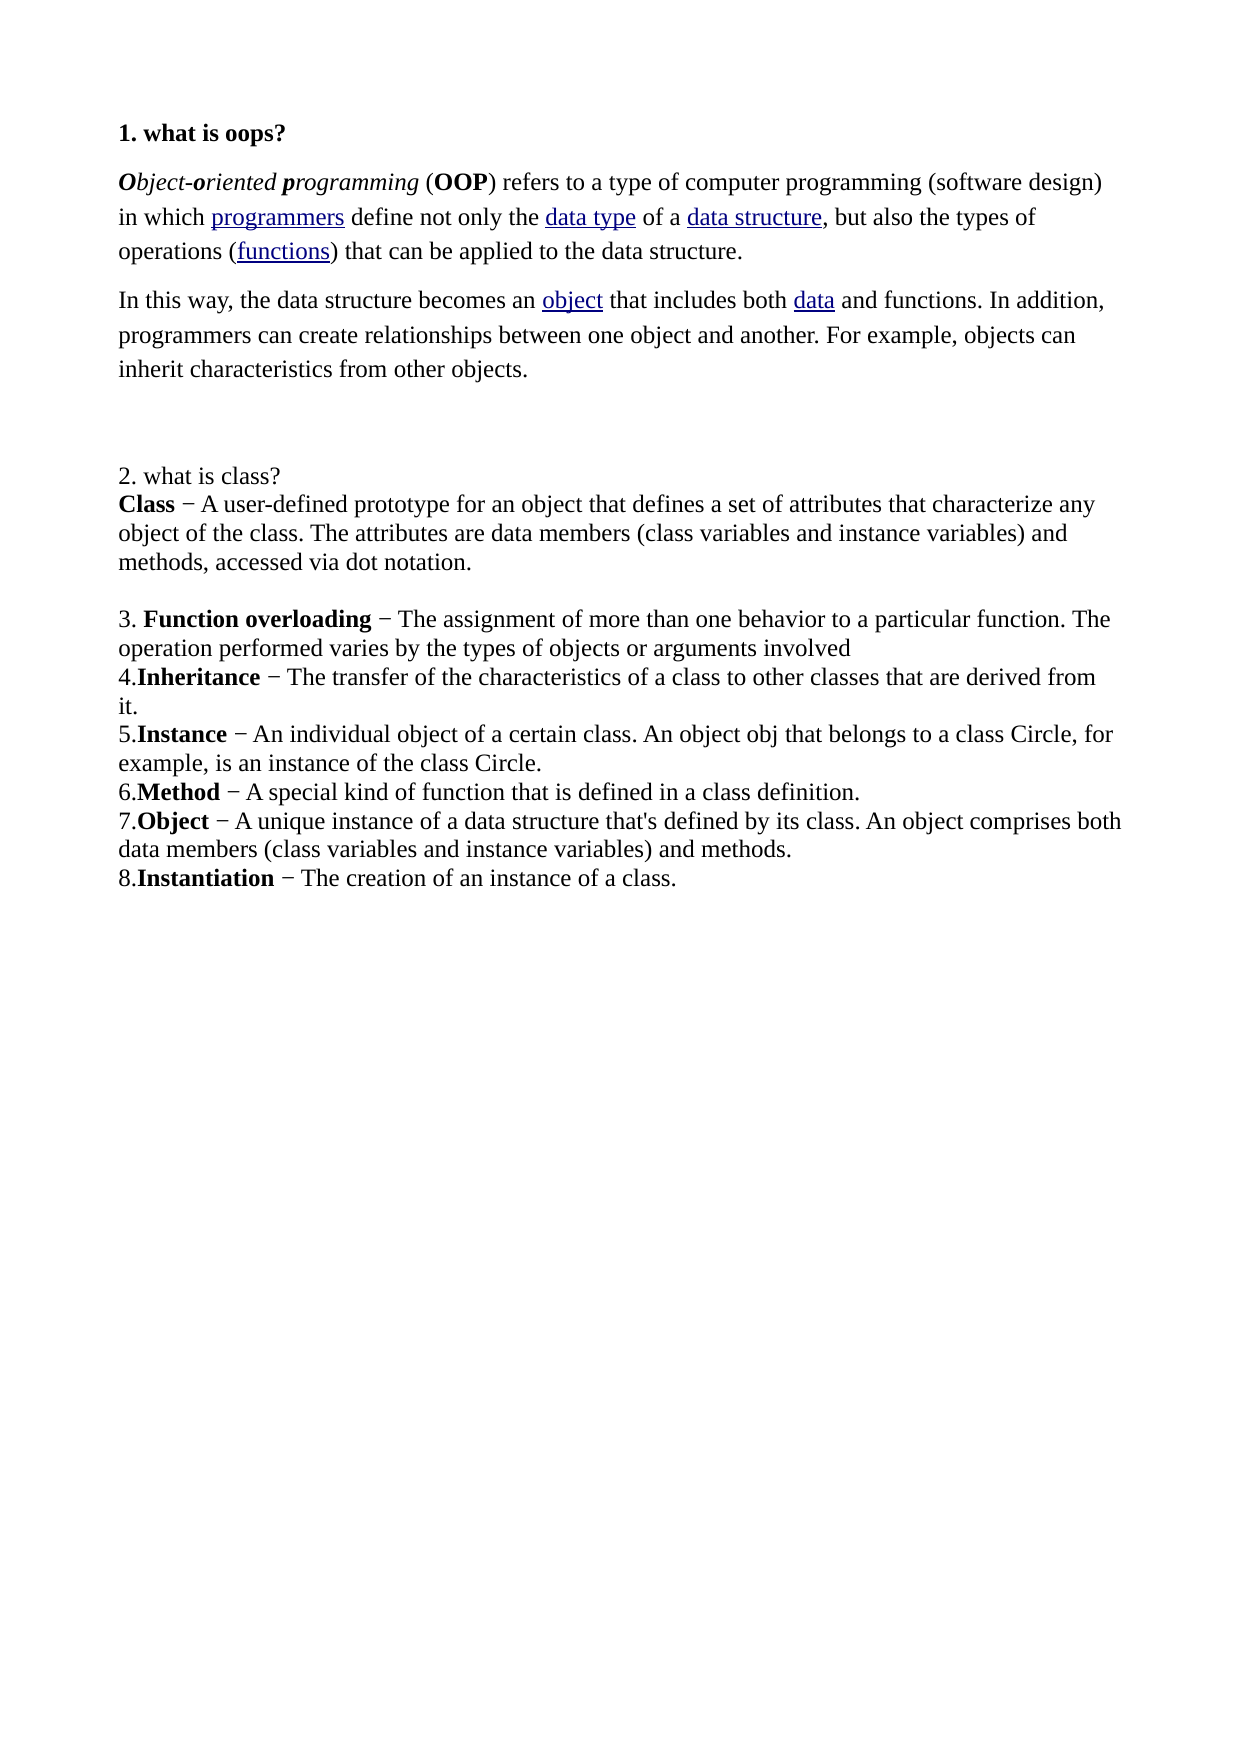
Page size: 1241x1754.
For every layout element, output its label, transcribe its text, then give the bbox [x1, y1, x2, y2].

text 3. Function overloading − The assignment of more than one behavior to a particular function. The operation performed varies by the types of objects or arguments involved [118, 604, 1122, 662]
text Class − A user-defined prototype for an object that defines a set of attributes that characterize any object of the class. The attributes are data members (class variables and instance variables) and methods, accessed via dot notation. [118, 489, 1122, 576]
text 6.Method − A special kind of function that is defined in a class definition. [118, 777, 1122, 806]
text 1. what is oops? [118, 118, 1122, 147]
text 5.Instance − An individual object of a certain class. An object obj that belongs to a class Circle, for example, is an instance of the class Circle. [118, 719, 1122, 777]
text 7.Object − A unique instance of a data structure that's defined by its class. An object comprises both data members (class variables and instance variables) and methods. [118, 806, 1122, 863]
text Object-oriented programming (OOP) refers to a type of computer programming (software design) in which programmers define not only the data type of a data structure, but also the types of operations (functions) that can be applied to the data structure. [118, 167, 1122, 265]
text 8.Instantiation − The creation of an instance of a class. [118, 863, 1122, 892]
text 2. what is class? [118, 461, 1122, 489]
text 4.Inheritance − The transfer of the characteristics of a class to other classes that are derived from it. [118, 662, 1122, 719]
text In this way, the data structure becomes an object that includes both data and functions. In addition, programmers can create relationships between one object and another. For example, objects can inherit characteristics from other objects. [118, 285, 1122, 383]
